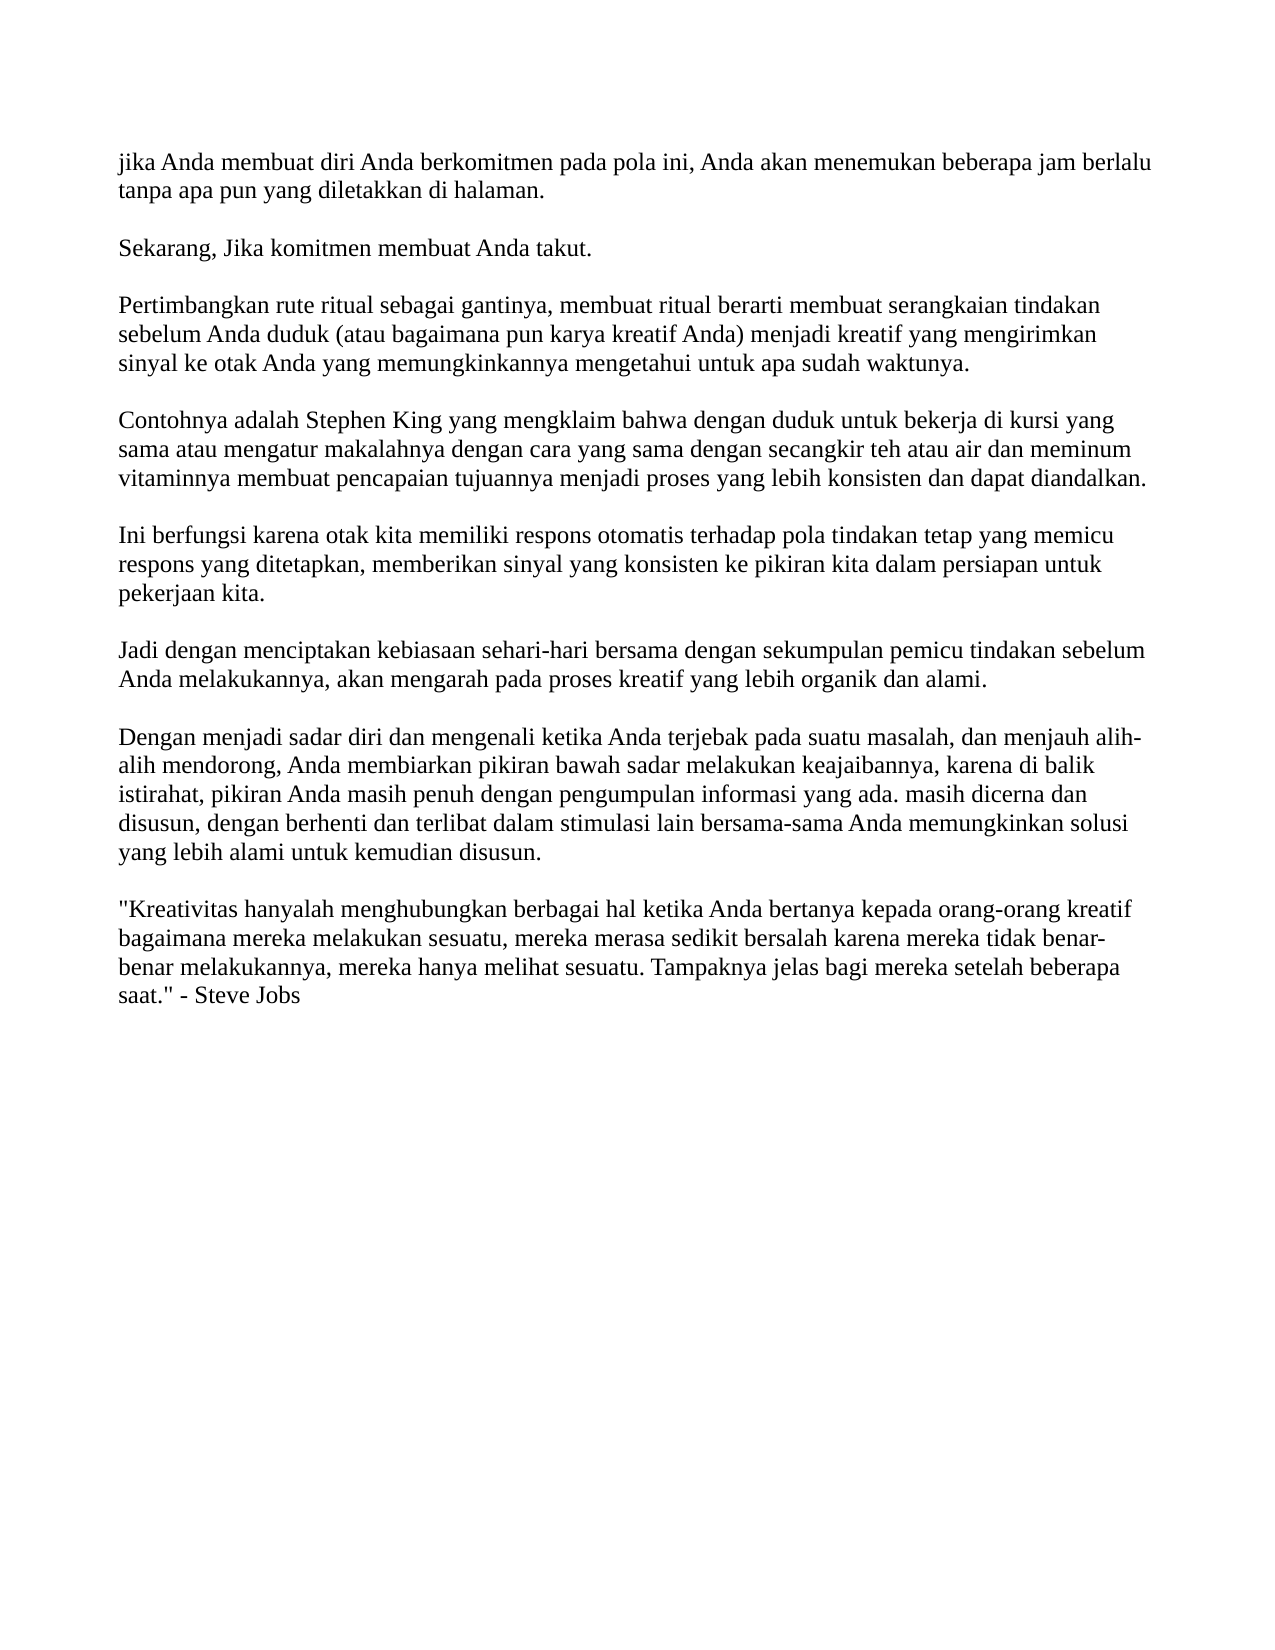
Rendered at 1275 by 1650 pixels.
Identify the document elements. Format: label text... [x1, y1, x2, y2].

text Pertimbangkan rute ritual sebagai gantinya, membuat ritual berarti membuat serangkaian tindakan sebelum Anda duduk (atau bagaimana pun karya kreatif Anda) menjadi kreatif yang mengirimkan sinyal ke otak Anda yang memungkinkannya mengetahui untuk apa sudah waktunya. [118, 291, 1157, 377]
text Sekarang, Jika komitmen membuat Anda takut. [118, 233, 1157, 262]
text "Kreativitas hanyalah menghubungkan berbagai hal ketika Anda bertanya kepada orang-orang kreatif bagaimana mereka melakukan sesuatu, mereka merasa sedikit bersalah karena mereka tidak benar-benar melakukannya, mereka hanya melihat sesuatu. Tampaknya jelas bagi mereka setelah beberapa saat." - Steve Jobs [118, 894, 1157, 1009]
text jika Anda membuat diri Anda berkomitmen pada pola ini, Anda akan menemukan beberapa jam berlalu tanpa apa pun yang diletakkan di halaman. [118, 147, 1157, 204]
text Contohnya adalah Stephen King yang mengklaim bahwa dengan duduk untuk bekerja di kursi yang sama atau mengatur makalahnya dengan cara yang sama dengan secangkir teh atau air dan meminum vitaminnya membuat pencapaian tujuannya menjadi proses yang lebih konsisten dan dapat diandalkan. [118, 406, 1157, 492]
text Dengan menjadi sadar diri dan mengenali ketika Anda terjebak pada suatu masalah, dan menjauh alih-alih mendorong, Anda membiarkan pikiran bawah sadar melakukan keajaibannya, karena di balik istirahat, pikiran Anda masih penuh dengan pengumpulan informasi yang ada. masih dicerna dan disusun, dengan berhenti dan terlibat dalam stimulasi lain bersama-sama Anda memungkinkan solusi yang lebih alami untuk kemudian disusun. [118, 722, 1157, 866]
text Jadi dengan menciptakan kebiasaan sehari-hari bersama dengan sekumpulan pemicu tindakan sebelum Anda melakukannya, akan mengarah pada proses kreatif yang lebih organik dan alami. [118, 636, 1157, 693]
text Ini berfungsi karena otak kita memiliki respons otomatis terhadap pola tindakan tetap yang memicu respons yang ditetapkan, memberikan sinyal yang konsisten ke pikiran kita dalam persiapan untuk pekerjaan kita. [118, 521, 1157, 607]
